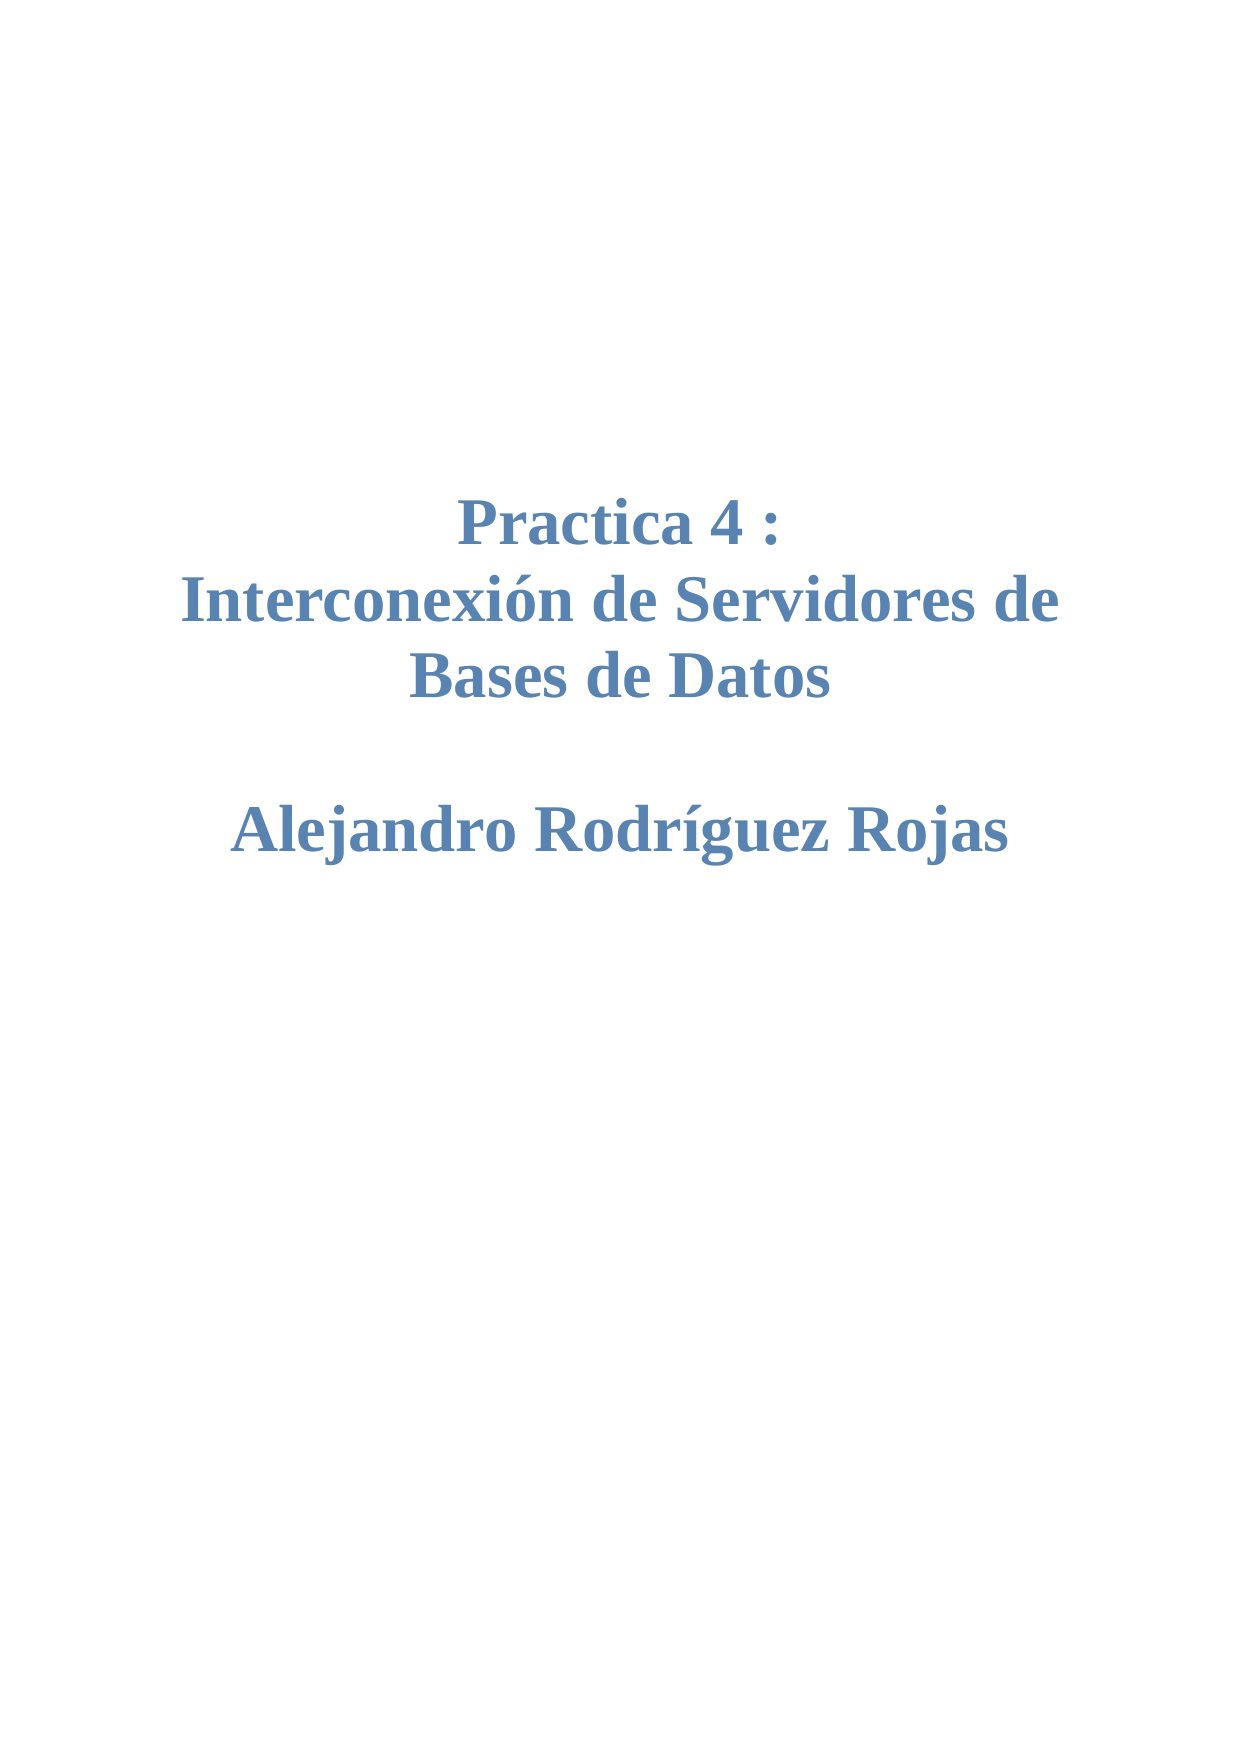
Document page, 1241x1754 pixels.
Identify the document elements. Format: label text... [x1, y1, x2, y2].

text Practica 4 : [118, 482, 1122, 559]
text Interconexión de Servidores de Bases de Datos [118, 559, 1122, 712]
text Alejandro Rodríguez Rojas [118, 789, 1122, 866]
